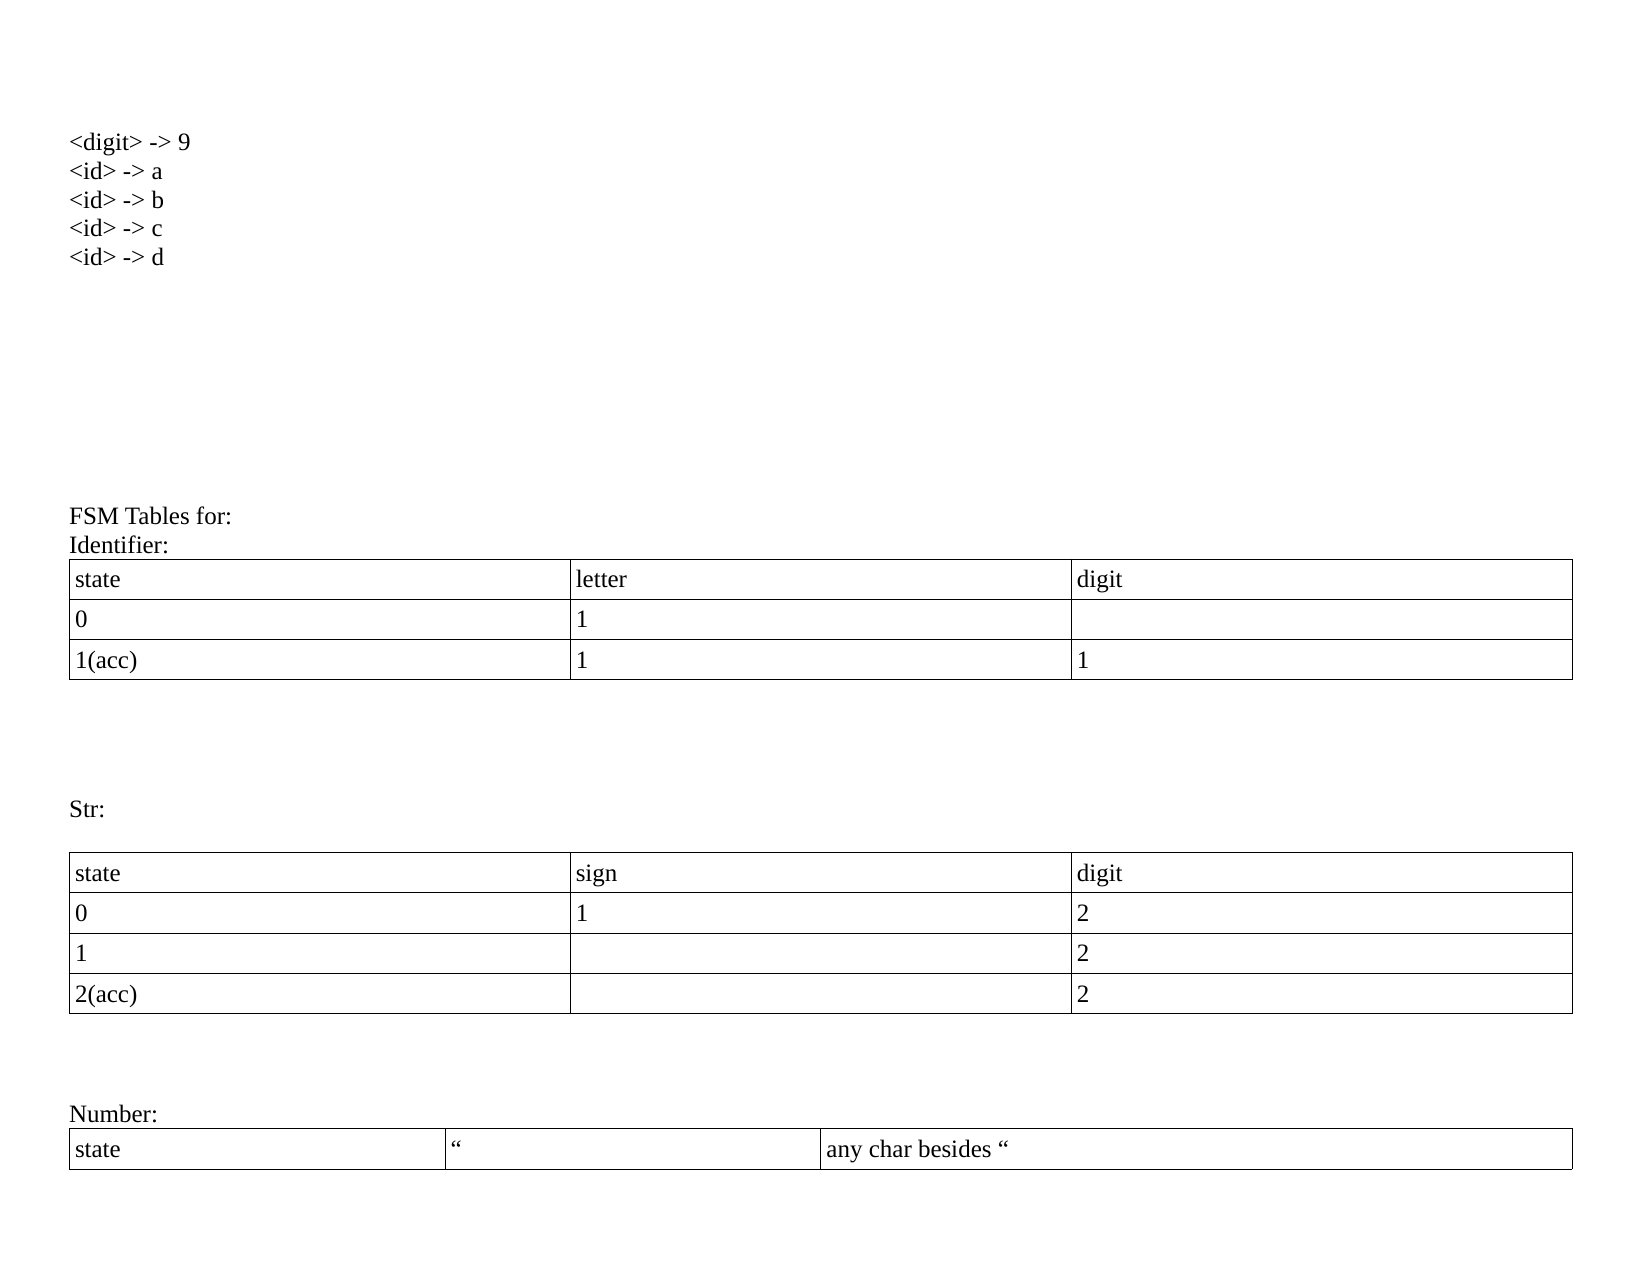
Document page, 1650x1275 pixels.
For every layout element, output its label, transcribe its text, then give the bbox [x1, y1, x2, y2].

table_header digit [1072, 853, 1572, 892]
text <digit> -> 9 [69, 127, 1572, 156]
table_cell 1 [70, 934, 570, 973]
table_header state [70, 853, 570, 892]
table_cell 1 [571, 640, 1071, 679]
table_header digit [1072, 560, 1572, 599]
text <id> -> c [69, 213, 1572, 242]
table_cell [571, 974, 1071, 1013]
table_header letter [571, 560, 1071, 599]
table_cell [1072, 600, 1572, 639]
table_cell 2 [1072, 893, 1572, 933]
table_cell 0 [70, 893, 570, 933]
text Identifier: [69, 530, 1572, 558]
table_header state [70, 560, 570, 599]
text FSM Tables for: [69, 501, 1572, 530]
table_header “ [446, 1129, 820, 1169]
table_cell 1 [571, 893, 1071, 933]
table_header any char besides “ [821, 1129, 1572, 1169]
table_header sign [571, 853, 1071, 892]
table_cell 2 [1072, 934, 1572, 973]
text <id> -> d [69, 242, 1572, 271]
table_cell [571, 934, 1071, 973]
table_header state [70, 1129, 445, 1169]
table_cell 0 [70, 600, 570, 639]
text <id> -> b [69, 185, 1572, 213]
table_cell 1 [571, 600, 1071, 639]
table_cell 2 [1072, 974, 1572, 1013]
text <id> -> a [69, 156, 1572, 185]
table_cell 1(acc) [70, 640, 570, 679]
text Str: [69, 794, 1572, 823]
table_cell 1 [1072, 640, 1572, 679]
table_cell 2(acc) [70, 974, 570, 1013]
text Number: [69, 1099, 1572, 1128]
